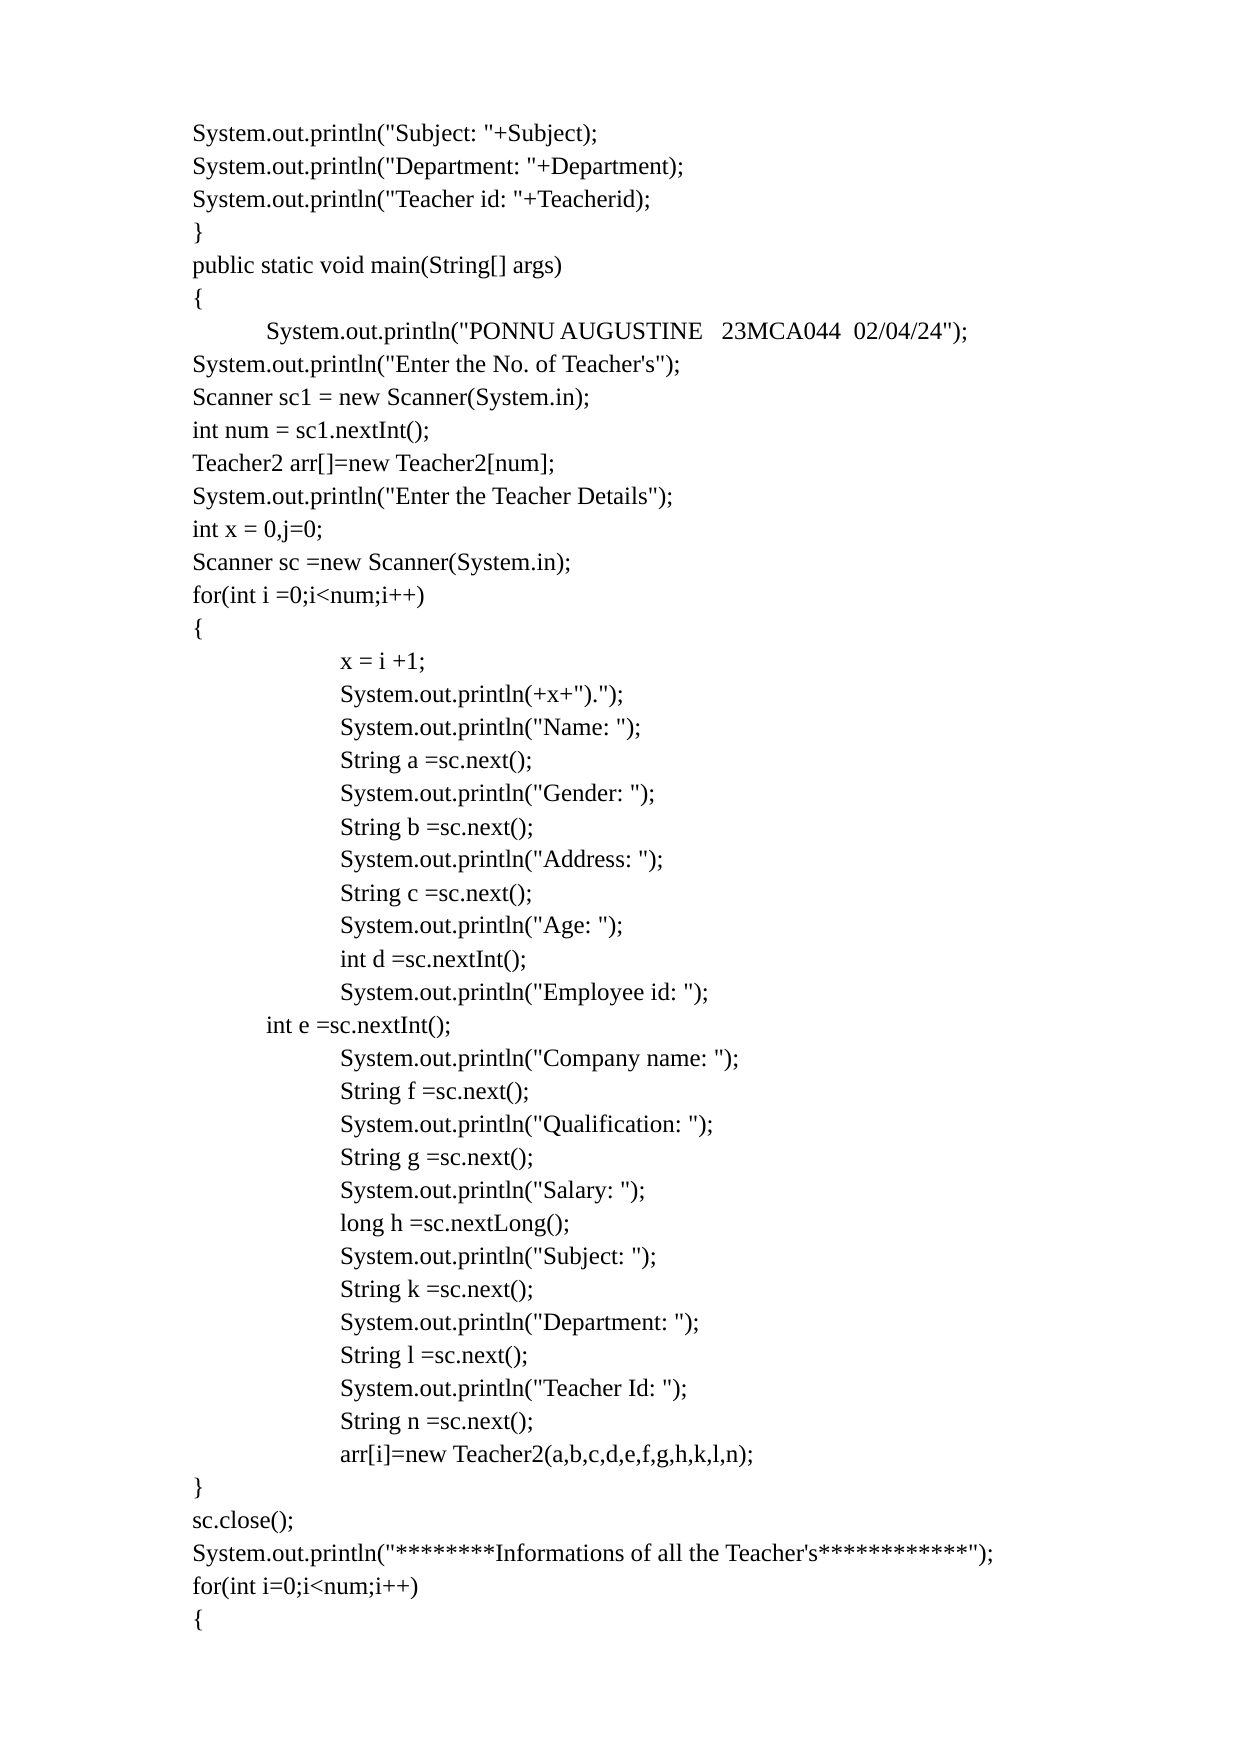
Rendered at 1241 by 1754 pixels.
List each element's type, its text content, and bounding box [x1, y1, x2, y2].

text System.out.println("Subject: "); [118, 1241, 1122, 1269]
text System.out.println(+x+")."); [118, 679, 1122, 708]
text System.out.println("Teacher id: "+Teacherid); [118, 184, 1122, 213]
text String c =sc.next(); [118, 878, 1122, 906]
text Scanner sc =new Scanner(System.in); [118, 547, 1122, 576]
text { [118, 1604, 1122, 1633]
text System.out.println("Department: "+Department); [118, 151, 1122, 180]
text System.out.println("Company name: "); [118, 1043, 1122, 1071]
text String a =sc.next(); [118, 746, 1122, 774]
text System.out.println("Teacher Id: "); [118, 1373, 1122, 1402]
text System.out.println("********Informations of all the Teacher's************"); [118, 1538, 1122, 1567]
text System.out.println("Qualification: "); [118, 1109, 1122, 1137]
text System.out.println("Employee id: "); [118, 977, 1122, 1005]
text String f =sc.next(); [118, 1076, 1122, 1104]
text String n =sc.next(); [118, 1406, 1122, 1435]
text System.out.println("Name: "); [118, 712, 1122, 741]
text System.out.println("Age: "); [118, 911, 1122, 939]
text int x = 0,j=0; [118, 514, 1122, 543]
text System.out.println("Address: "); [118, 844, 1122, 873]
text Teacher2 arr[]=new Teacher2[num]; [118, 448, 1122, 477]
text String k =sc.next(); [118, 1274, 1122, 1303]
text System.out.println("Enter the No. of Teacher's"); [118, 349, 1122, 378]
text } [118, 217, 1122, 246]
text sc.close(); [118, 1505, 1122, 1534]
text System.out.println("PONNU AUGUSTINE 23MCA044 02/04/24"); [118, 316, 1122, 345]
text String b =sc.next(); [118, 812, 1122, 840]
text String l =sc.next(); [118, 1340, 1122, 1369]
text long h =sc.nextLong(); [118, 1208, 1122, 1237]
text { [118, 283, 1122, 312]
text x = i +1; [118, 646, 1122, 675]
text } [118, 1472, 1122, 1501]
text System.out.println("Enter the Teacher Details"); [118, 481, 1122, 510]
text Scanner sc1 = new Scanner(System.in); [118, 382, 1122, 411]
text { [118, 613, 1122, 642]
text String g =sc.next(); [118, 1142, 1122, 1171]
text int e =sc.nextInt(); [118, 1010, 1122, 1038]
text System.out.println("Gender: "); [118, 778, 1122, 807]
text public static void main(String[] args) [118, 250, 1122, 279]
text for(int i=0;i<num;i++) [118, 1571, 1122, 1600]
text System.out.println("Subject: "+Subject); [118, 118, 1122, 147]
text for(int i =0;i<num;i++) [118, 580, 1122, 609]
text int d =sc.nextInt(); [118, 944, 1122, 972]
text int num = sc1.nextInt(); [118, 415, 1122, 444]
text System.out.println("Salary: "); [118, 1175, 1122, 1203]
text System.out.println("Department: "); [118, 1307, 1122, 1336]
text arr[i]=new Teacher2(a,b,c,d,e,f,g,h,k,l,n); [118, 1439, 1122, 1468]
